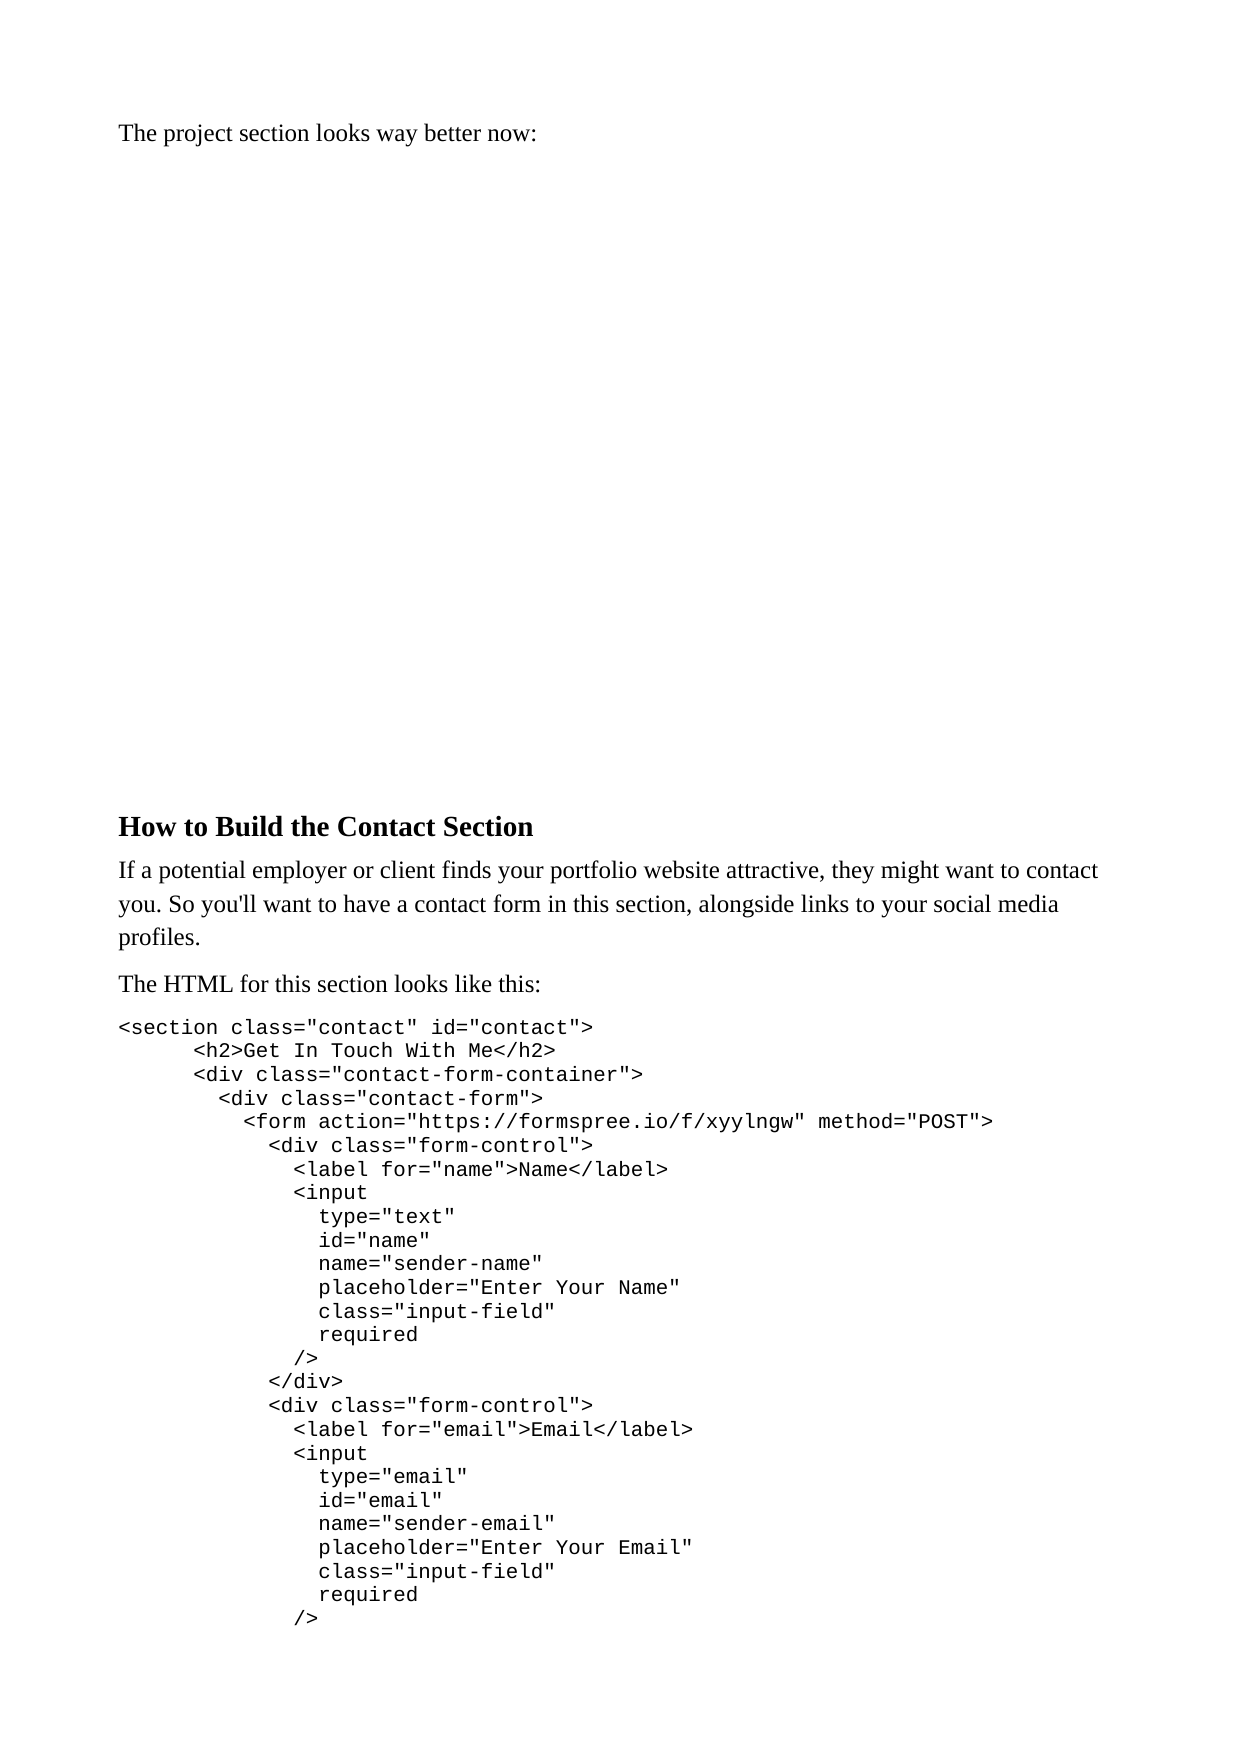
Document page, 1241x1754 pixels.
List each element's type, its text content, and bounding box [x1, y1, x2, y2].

text <label for="name">Name</label> [118, 1159, 1122, 1182]
text placeholder="Enter Your Name" [118, 1277, 1122, 1301]
text <section class="contact" id="contact"> [118, 1017, 1122, 1041]
text The project section looks way better now: [118, 118, 1122, 776]
text type="email" [118, 1466, 1122, 1490]
text class="input-field" [118, 1301, 1122, 1324]
text If a potential employer or client finds your portfolio website attractive, they might want to contact you. So you'll want to have a contact form in this section, alongside links to your social media profiles. [118, 856, 1122, 950]
text placeholder="Enter Your Email" [118, 1537, 1122, 1561]
text <label for="email">Email</label> [118, 1419, 1122, 1442]
text /> [118, 1348, 1122, 1372]
text required [118, 1324, 1122, 1348]
text type="text" [118, 1206, 1122, 1230]
text <form action="https://formspree.io/f/xyylngw" method="POST"> [118, 1111, 1122, 1135]
text <div class="contact-form"> [118, 1088, 1122, 1111]
text <div class="form-control"> [118, 1395, 1122, 1419]
text class="input-field" [118, 1561, 1122, 1584]
text /> [118, 1608, 1122, 1632]
text The HTML for this section looks like this: [118, 969, 1122, 998]
text <div class="contact-form-container"> [118, 1064, 1122, 1088]
text <input [118, 1182, 1122, 1206]
text required [118, 1584, 1122, 1608]
text <div class="form-control"> [118, 1135, 1122, 1159]
text id="name" [118, 1230, 1122, 1253]
text name="sender-name" [118, 1253, 1122, 1277]
text id="email" [118, 1490, 1122, 1513]
text name="sender-email" [118, 1513, 1122, 1537]
subtitle How to Build the Contact Section [118, 809, 1122, 843]
text <h2>Get In Touch With Me</h2> [118, 1041, 1122, 1064]
text </div> [118, 1372, 1122, 1395]
text <input [118, 1442, 1122, 1466]
